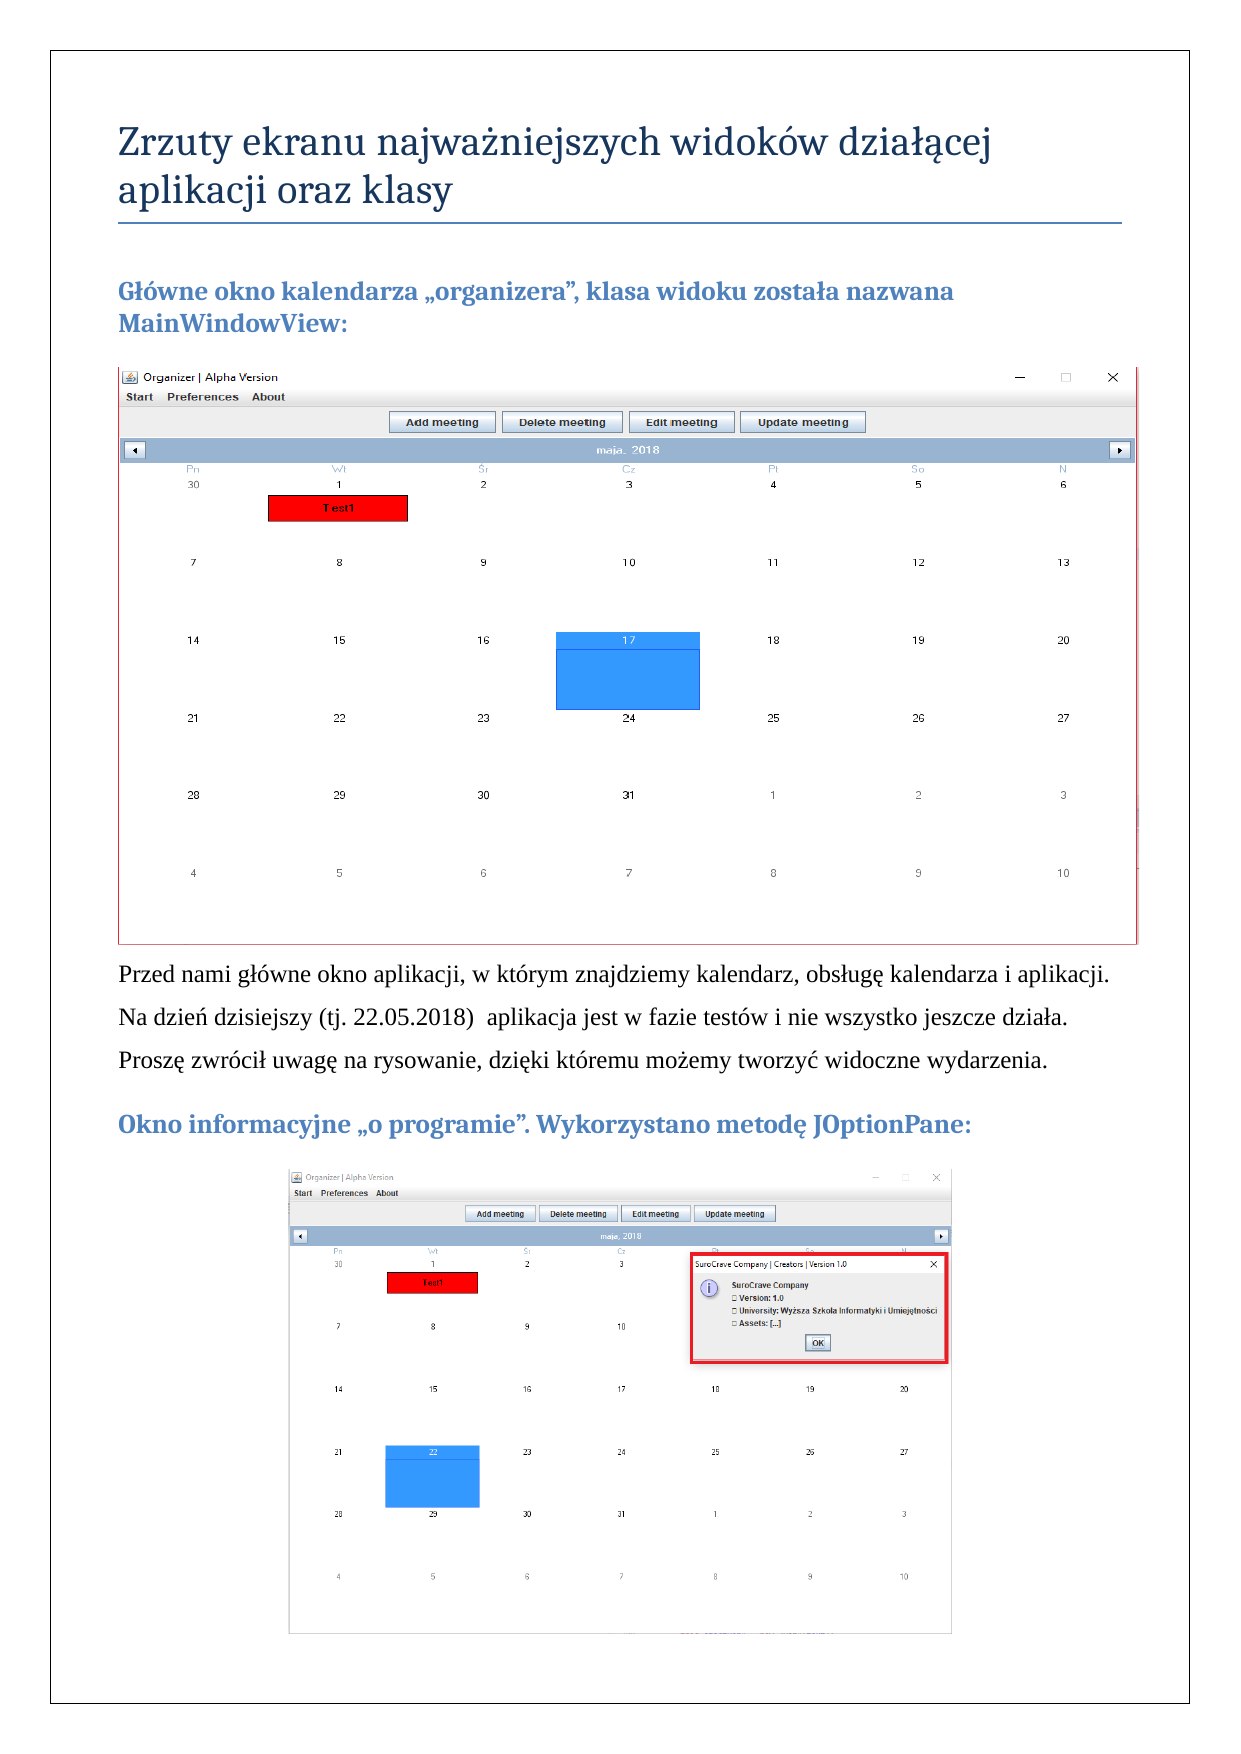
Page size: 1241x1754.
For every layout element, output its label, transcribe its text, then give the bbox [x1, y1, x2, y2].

subtitle Okno informacyjne „o programie”. Wykorzystano metodę JOptionPane: [118, 1109, 1122, 1141]
subtitle Główne okno kalendarza „organizera”, klasa widoku została nazwana MainWindowView: [118, 276, 1122, 339]
text Przed nami główne okno aplikacji, w którym znajdziemy kalendarz, obsługę kalendarza i aplikacji. Na dzień dzisiejszy (tj. 22.05.2018) aplikacja jest w fazie testów i nie wszystko jeszcze działa. Proszę zwrócił uwagę na rysowanie, dzięki któremu możemy tworzyć widoczne wydarzenia. [118, 959, 1122, 1074]
title Zrzuty ekranu najważniejszych widoków działącej aplikacji oraz klasy [118, 118, 1122, 222]
